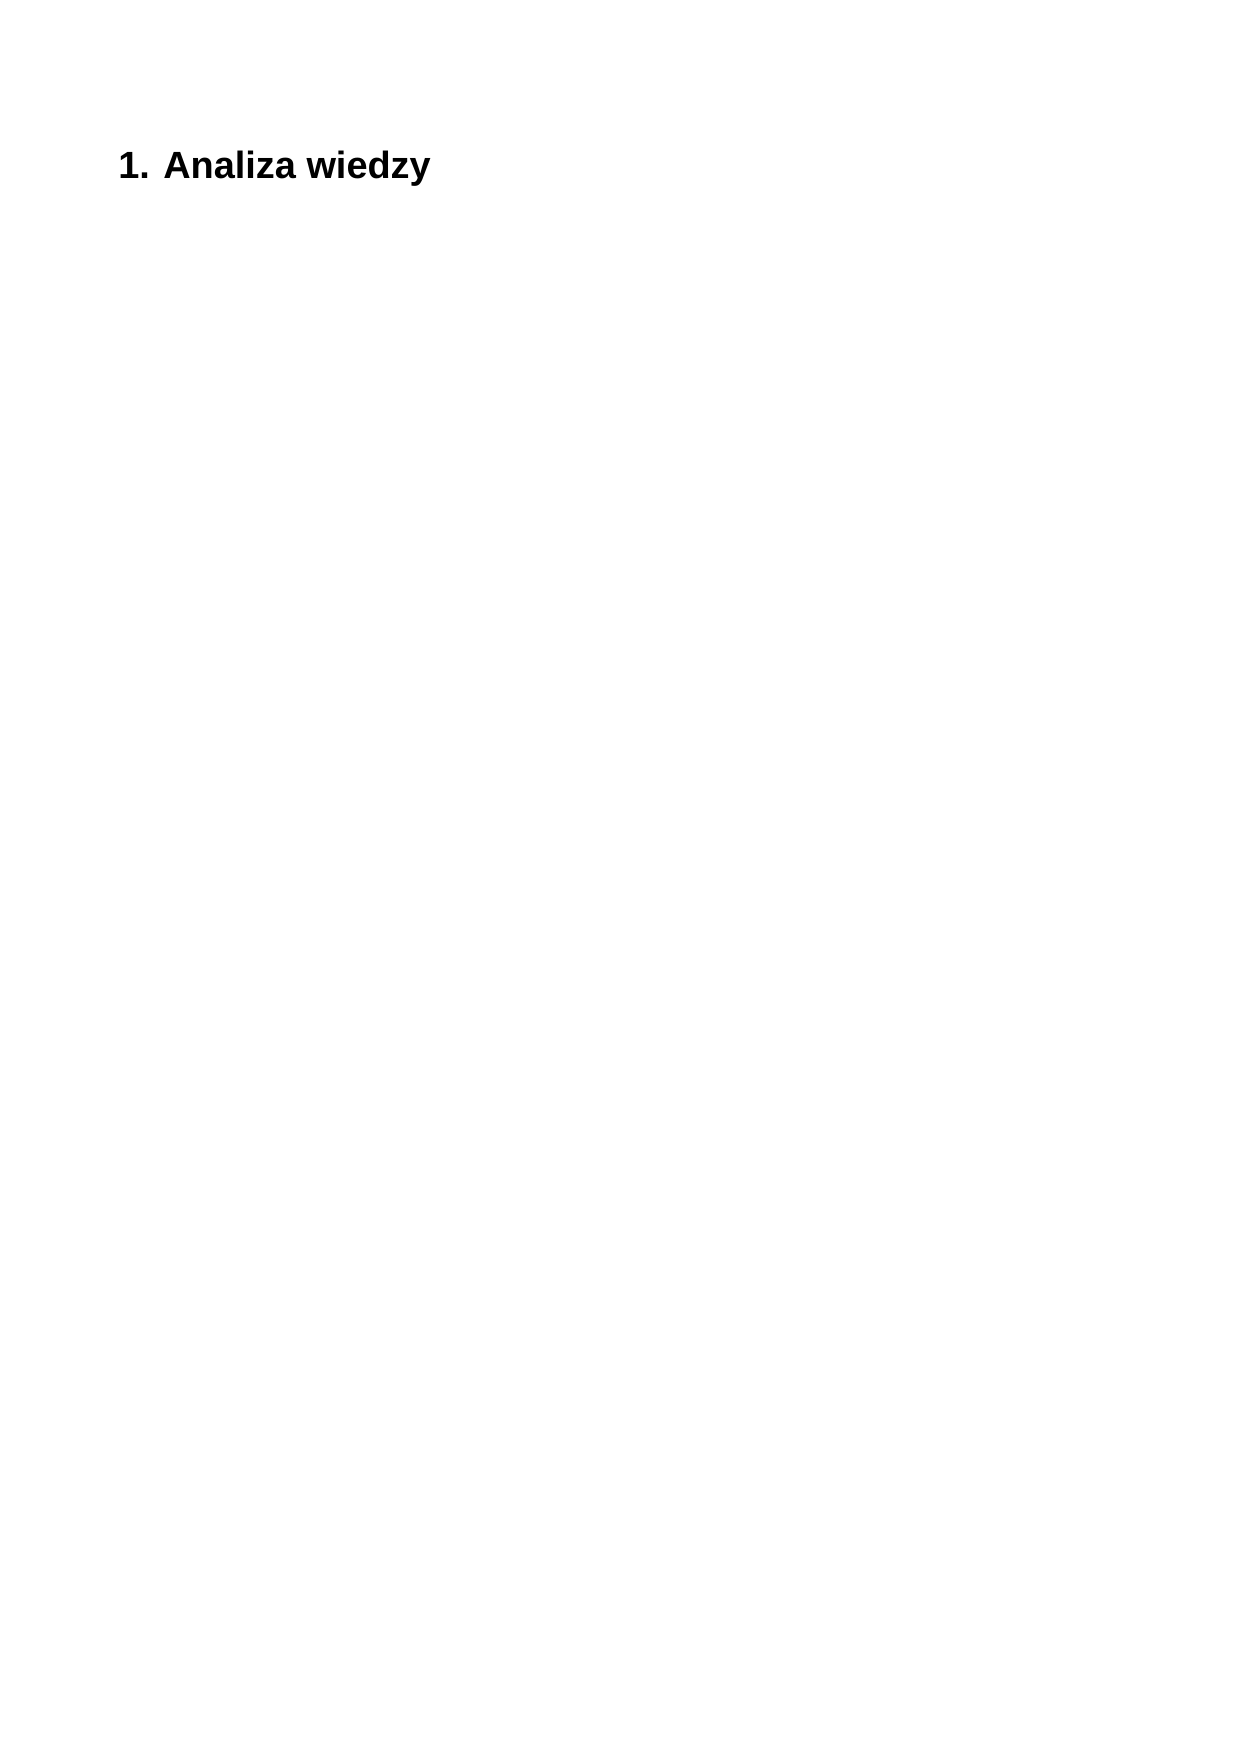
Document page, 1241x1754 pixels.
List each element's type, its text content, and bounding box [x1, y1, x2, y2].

subtitle Analiza wiedzy [118, 143, 1122, 187]
